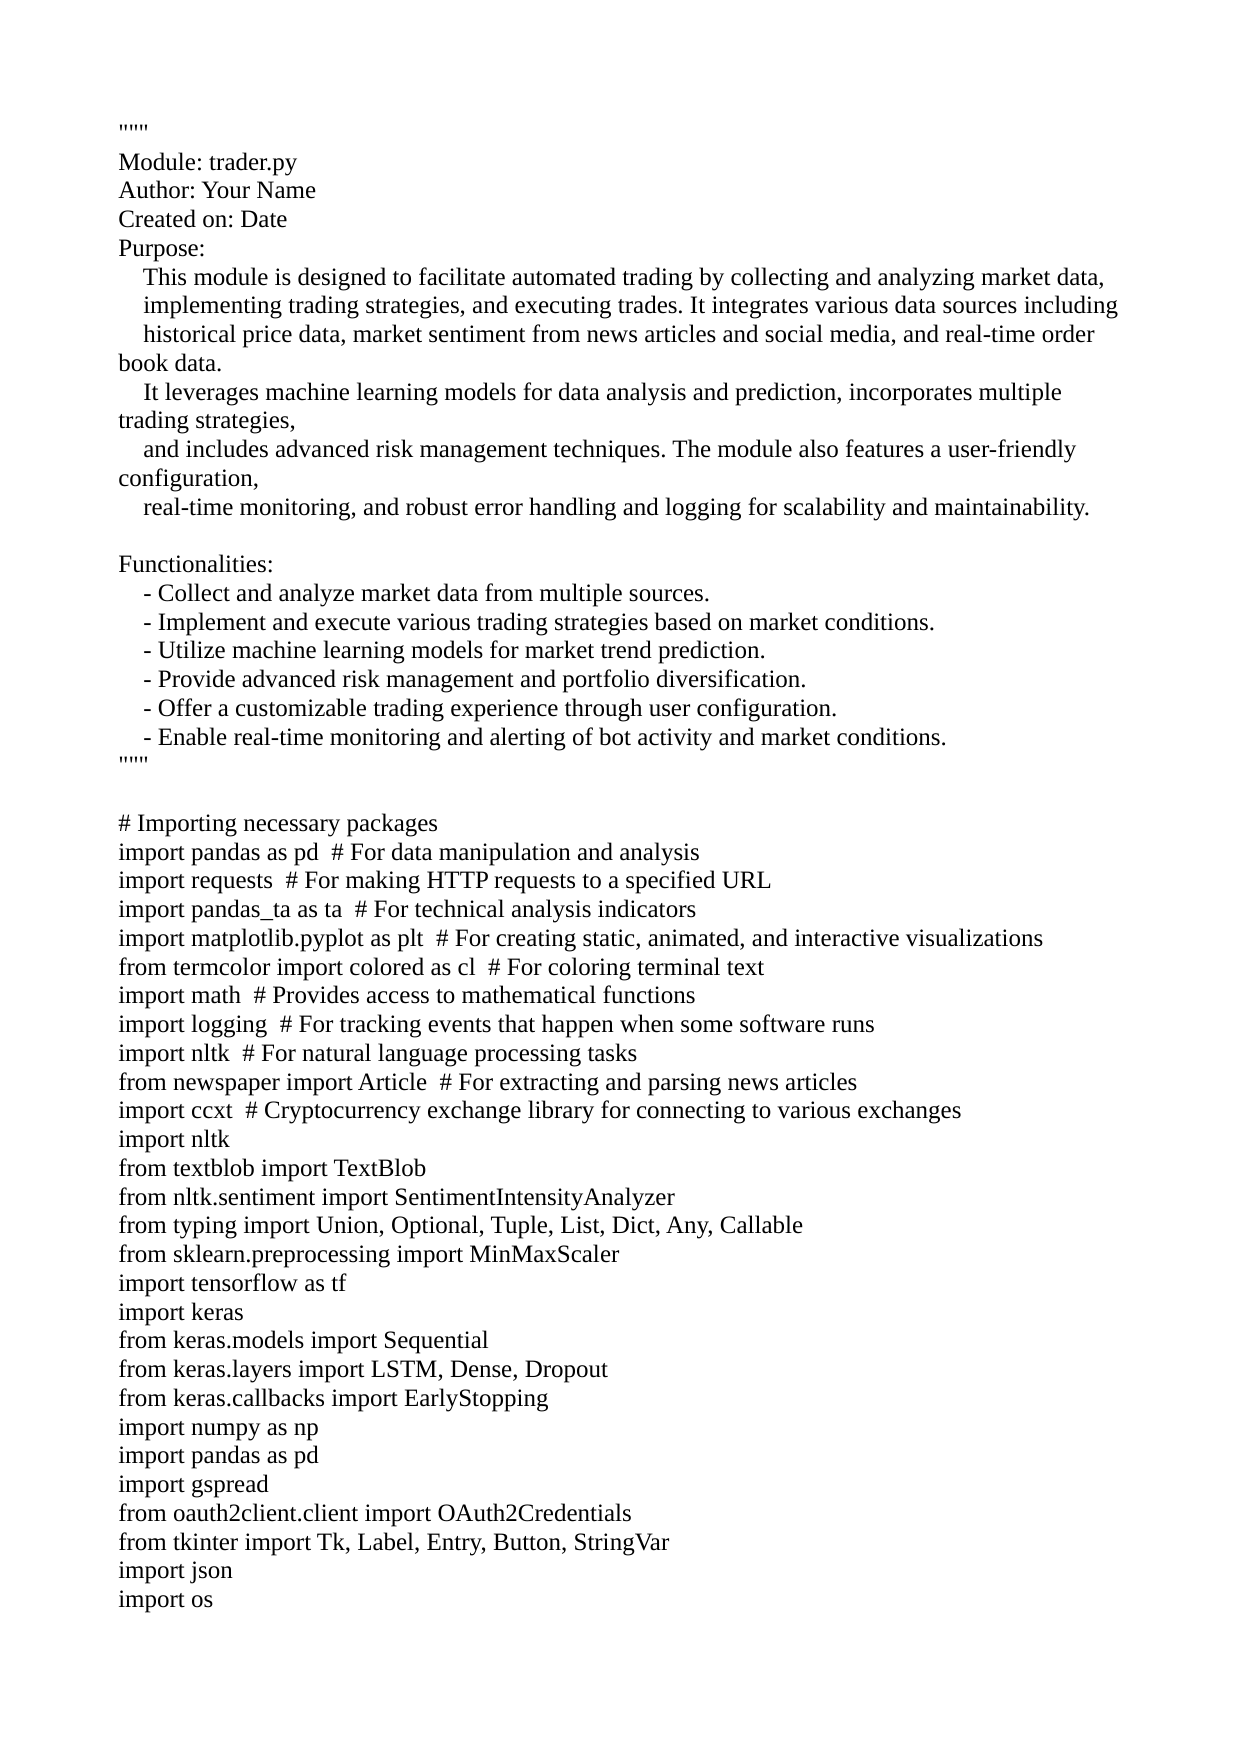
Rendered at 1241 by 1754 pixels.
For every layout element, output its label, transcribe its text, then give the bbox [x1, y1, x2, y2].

text real-time monitoring, and robust error handling and logging for scalability and maintainability. [118, 492, 1122, 521]
text implementing trading strategies, and executing trades. It integrates various data sources including [118, 291, 1122, 319]
text Author: Your Name [118, 176, 1122, 204]
text import gspread [118, 1469, 1122, 1498]
text import pandas as pd [118, 1441, 1122, 1469]
text from keras.models import Sequential [118, 1326, 1122, 1354]
text import requests # For making HTTP requests to a specified URL [118, 866, 1122, 894]
text Created on: Date [118, 204, 1122, 233]
text import logging # For tracking events that happen when some software runs [118, 1009, 1122, 1038]
text This module is designed to facilitate automated trading by collecting and analyzing market data, [118, 262, 1122, 291]
text from oauth2client.client import OAuth2Credentials [118, 1498, 1122, 1527]
text import nltk # For natural language processing tasks [118, 1038, 1122, 1067]
text from sklearn.preprocessing import MinMaxScaler [118, 1239, 1122, 1268]
text historical price data, market sentiment from news articles and social media, and real-time order book data. [118, 319, 1122, 377]
text from keras.callbacks import EarlyStopping [118, 1383, 1122, 1412]
text It leverages machine learning models for data analysis and prediction, incorporates multiple trading strategies, [118, 377, 1122, 434]
text import keras [118, 1297, 1122, 1326]
text from keras.layers import LSTM, Dense, Dropout [118, 1354, 1122, 1383]
text import os [118, 1584, 1122, 1613]
text import numpy as np [118, 1412, 1122, 1441]
text import ccxt # Cryptocurrency exchange library for connecting to various exchanges [118, 1096, 1122, 1124]
text import pandas as pd # For data manipulation and analysis [118, 837, 1122, 866]
text import nltk [118, 1124, 1122, 1153]
text from nltk.sentiment import SentimentIntensityAnalyzer [118, 1182, 1122, 1211]
text """ [118, 118, 1122, 147]
text from termcolor import colored as cl # For coloring terminal text [118, 952, 1122, 981]
text Functionalities: [118, 549, 1122, 578]
text Purpose: [118, 233, 1122, 262]
text import tensorflow as tf [118, 1268, 1122, 1297]
text from textblob import TextBlob [118, 1153, 1122, 1182]
text and includes advanced risk management techniques. The module also features a user-friendly configuration, [118, 434, 1122, 492]
text import matplotlib.pyplot as plt # For creating static, animated, and interactive visualizations [118, 923, 1122, 952]
text from typing import Union, Optional, Tuple, List, Dict, Any, Callable [118, 1211, 1122, 1239]
text import pandas_ta as ta # For technical analysis indicators [118, 894, 1122, 923]
text - Collect and analyze market data from multiple sources. [118, 578, 1122, 607]
text """ [118, 751, 1122, 779]
text Module: trader.py [118, 147, 1122, 176]
text from tkinter import Tk, Label, Entry, Button, StringVar [118, 1527, 1122, 1556]
text from newspaper import Article # For extracting and parsing news articles [118, 1067, 1122, 1096]
text - Offer a customizable trading experience through user configuration. [118, 693, 1122, 722]
text # Importing necessary packages [118, 808, 1122, 837]
text - Enable real-time monitoring and alerting of bot activity and market conditions. [118, 722, 1122, 751]
text import json [118, 1556, 1122, 1584]
text - Implement and execute various trading strategies based on market conditions. [118, 607, 1122, 636]
text - Utilize machine learning models for market trend prediction. [118, 636, 1122, 664]
text import math # Provides access to mathematical functions [118, 981, 1122, 1009]
text - Provide advanced risk management and portfolio diversification. [118, 664, 1122, 693]
